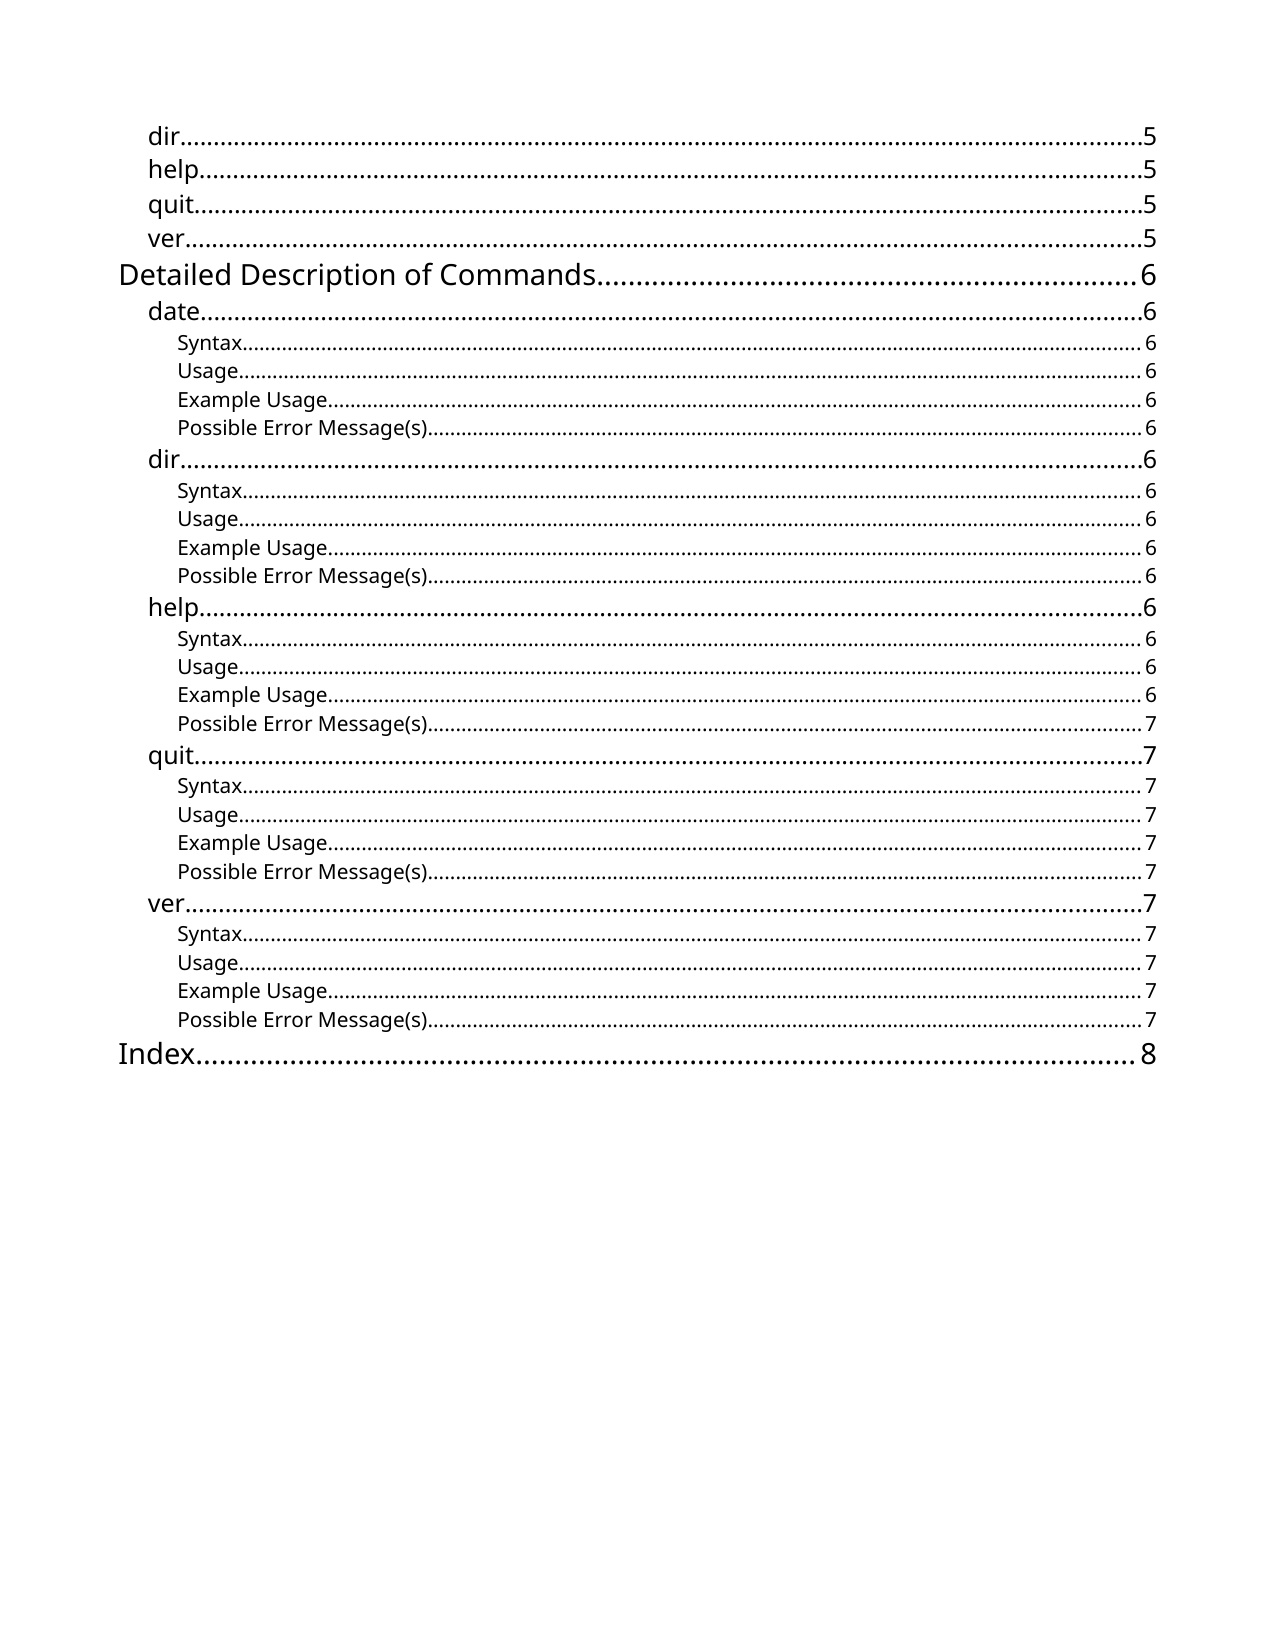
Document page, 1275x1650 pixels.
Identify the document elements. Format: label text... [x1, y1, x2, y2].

text Usage 7 [177, 948, 1157, 976]
text Usage 6 [177, 357, 1157, 385]
text Syntax 6 [177, 476, 1157, 504]
text quit 7 [148, 737, 1157, 772]
text help 5 [148, 152, 1157, 186]
text dir 6 [148, 442, 1157, 476]
text Index 8 [118, 1033, 1157, 1073]
text Example Usage 6 [177, 533, 1157, 561]
text help 6 [148, 590, 1157, 624]
text Example Usage 6 [177, 385, 1157, 413]
text date 6 [148, 294, 1157, 328]
text Syntax 6 [177, 328, 1157, 357]
text Example Usage 6 [177, 681, 1157, 709]
text Syntax 6 [177, 624, 1157, 652]
text Usage 6 [177, 504, 1157, 533]
text quit 5 [148, 186, 1157, 220]
text Example Usage 7 [177, 976, 1157, 1005]
text Syntax 7 [177, 919, 1157, 948]
text Possible Error Message(s) 6 [177, 413, 1157, 442]
text Example Usage 7 [177, 828, 1157, 857]
text Possible Error Message(s) 7 [177, 1005, 1157, 1033]
text Syntax 7 [177, 772, 1157, 800]
text ver 5 [148, 220, 1157, 254]
text Usage 7 [177, 800, 1157, 828]
text ver 7 [148, 885, 1157, 919]
text dir 5 [148, 118, 1157, 152]
text Possible Error Message(s) 6 [177, 561, 1157, 590]
text Possible Error Message(s) 7 [177, 709, 1157, 737]
text Possible Error Message(s) 7 [177, 857, 1157, 885]
text Detailed Description of Commands 6 [118, 254, 1157, 294]
text Usage 6 [177, 652, 1157, 681]
